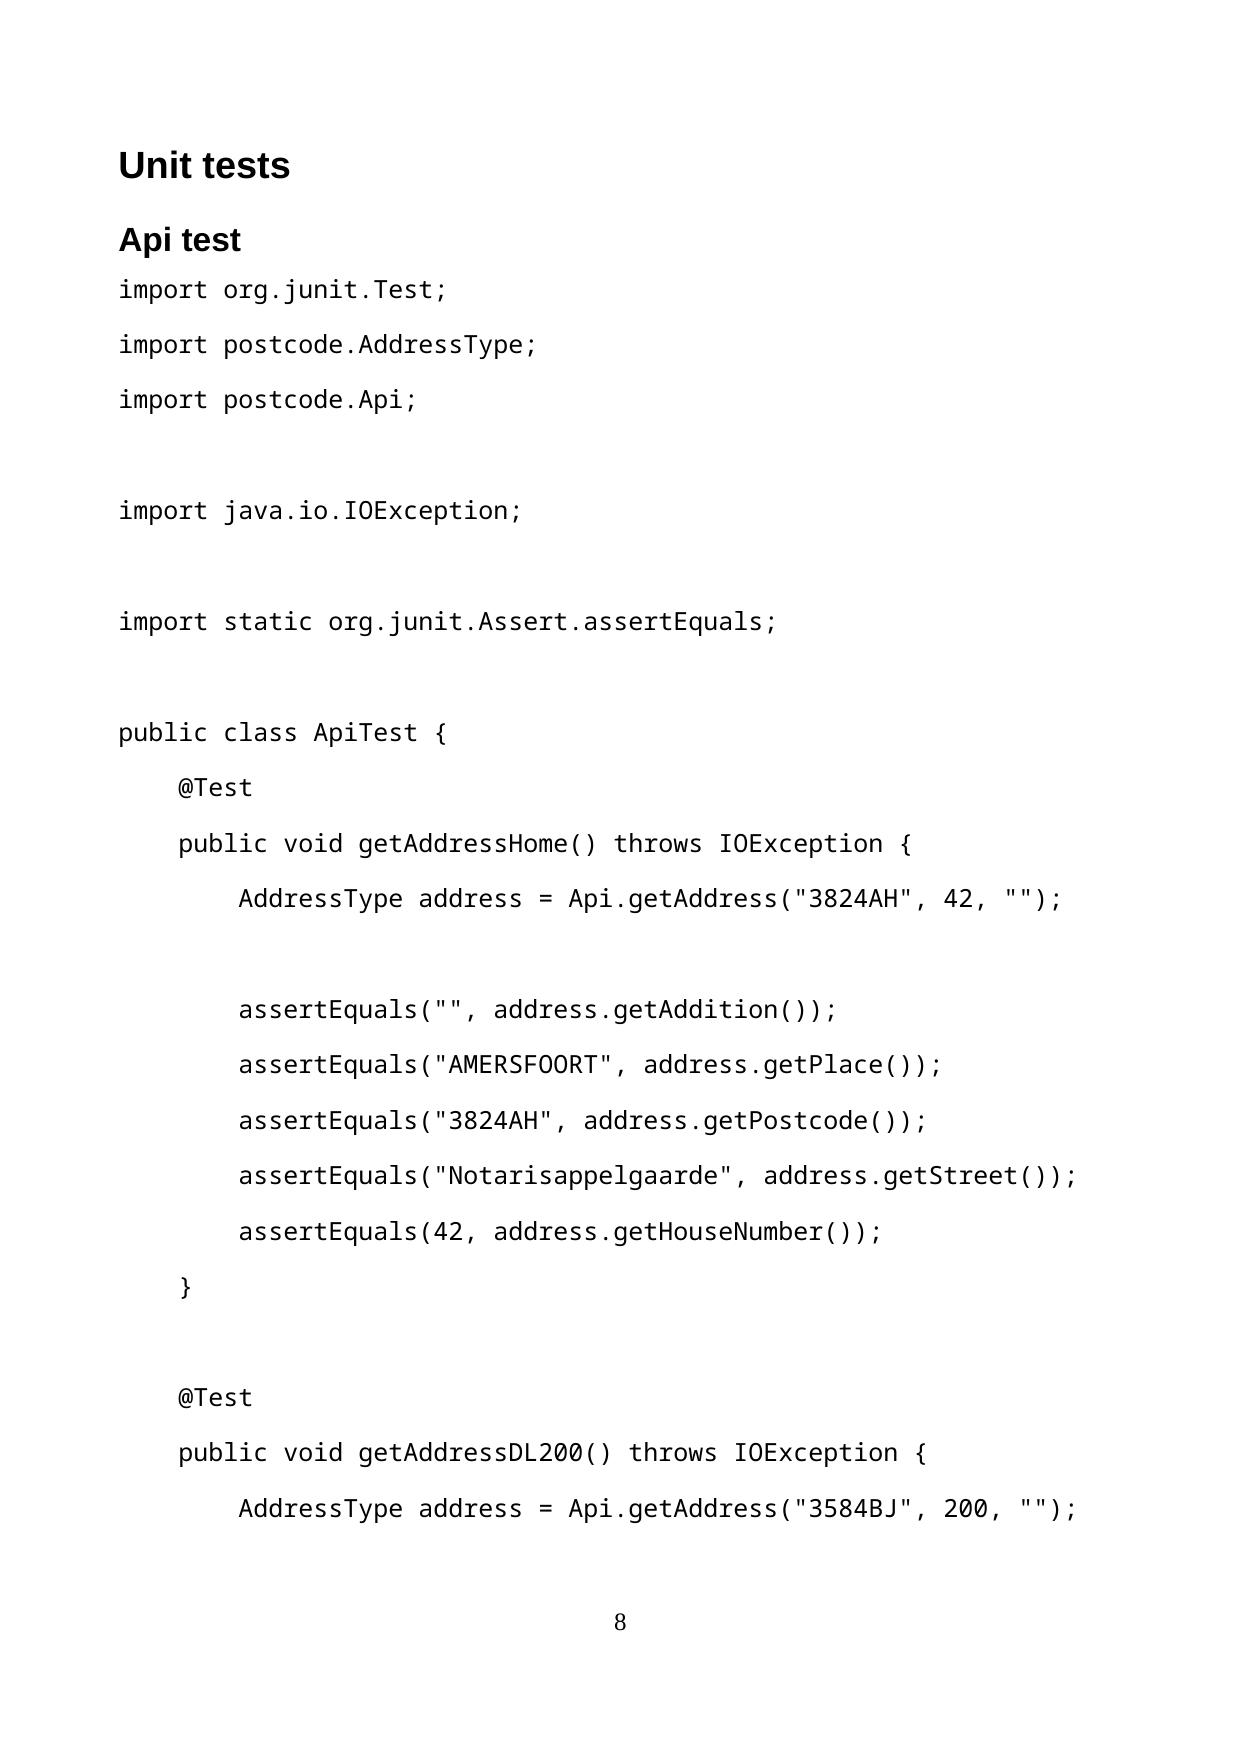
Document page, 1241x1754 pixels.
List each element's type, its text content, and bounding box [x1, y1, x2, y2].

text public void getAddressHome() throws IOException { [118, 825, 1122, 859]
text public void getAddressDL200() throws IOException { [118, 1435, 1122, 1469]
text assertEquals("AMERSFOORT", address.getPlace()); [118, 1047, 1122, 1081]
text import java.io.IOException; [118, 493, 1122, 527]
text @Test [118, 1379, 1122, 1414]
text assertEquals("", address.getAddition()); [118, 992, 1122, 1026]
text import org.junit.Test; [118, 271, 1122, 305]
text assertEquals(42, address.getHouseNumber()); [118, 1213, 1122, 1247]
text public class ApiTest { [118, 714, 1122, 749]
text AddressType address = Api.getAddress("3824AH", 42, ""); [118, 881, 1122, 915]
text import postcode.AddressType; [118, 327, 1122, 361]
text import postcode.Api; [118, 382, 1122, 416]
text import static org.junit.Assert.assertEquals; [118, 604, 1122, 638]
text AddressType address = Api.getAddress("3584BJ", 200, ""); [118, 1490, 1122, 1524]
text } [118, 1269, 1122, 1303]
text assertEquals("3824AH", address.getPostcode()); [118, 1102, 1122, 1137]
text @Test [118, 770, 1122, 804]
subtitle Api test [118, 220, 1122, 259]
text assertEquals("Notarisappelgaarde", address.getStreet()); [118, 1158, 1122, 1192]
subtitle Unit tests [118, 143, 1122, 187]
